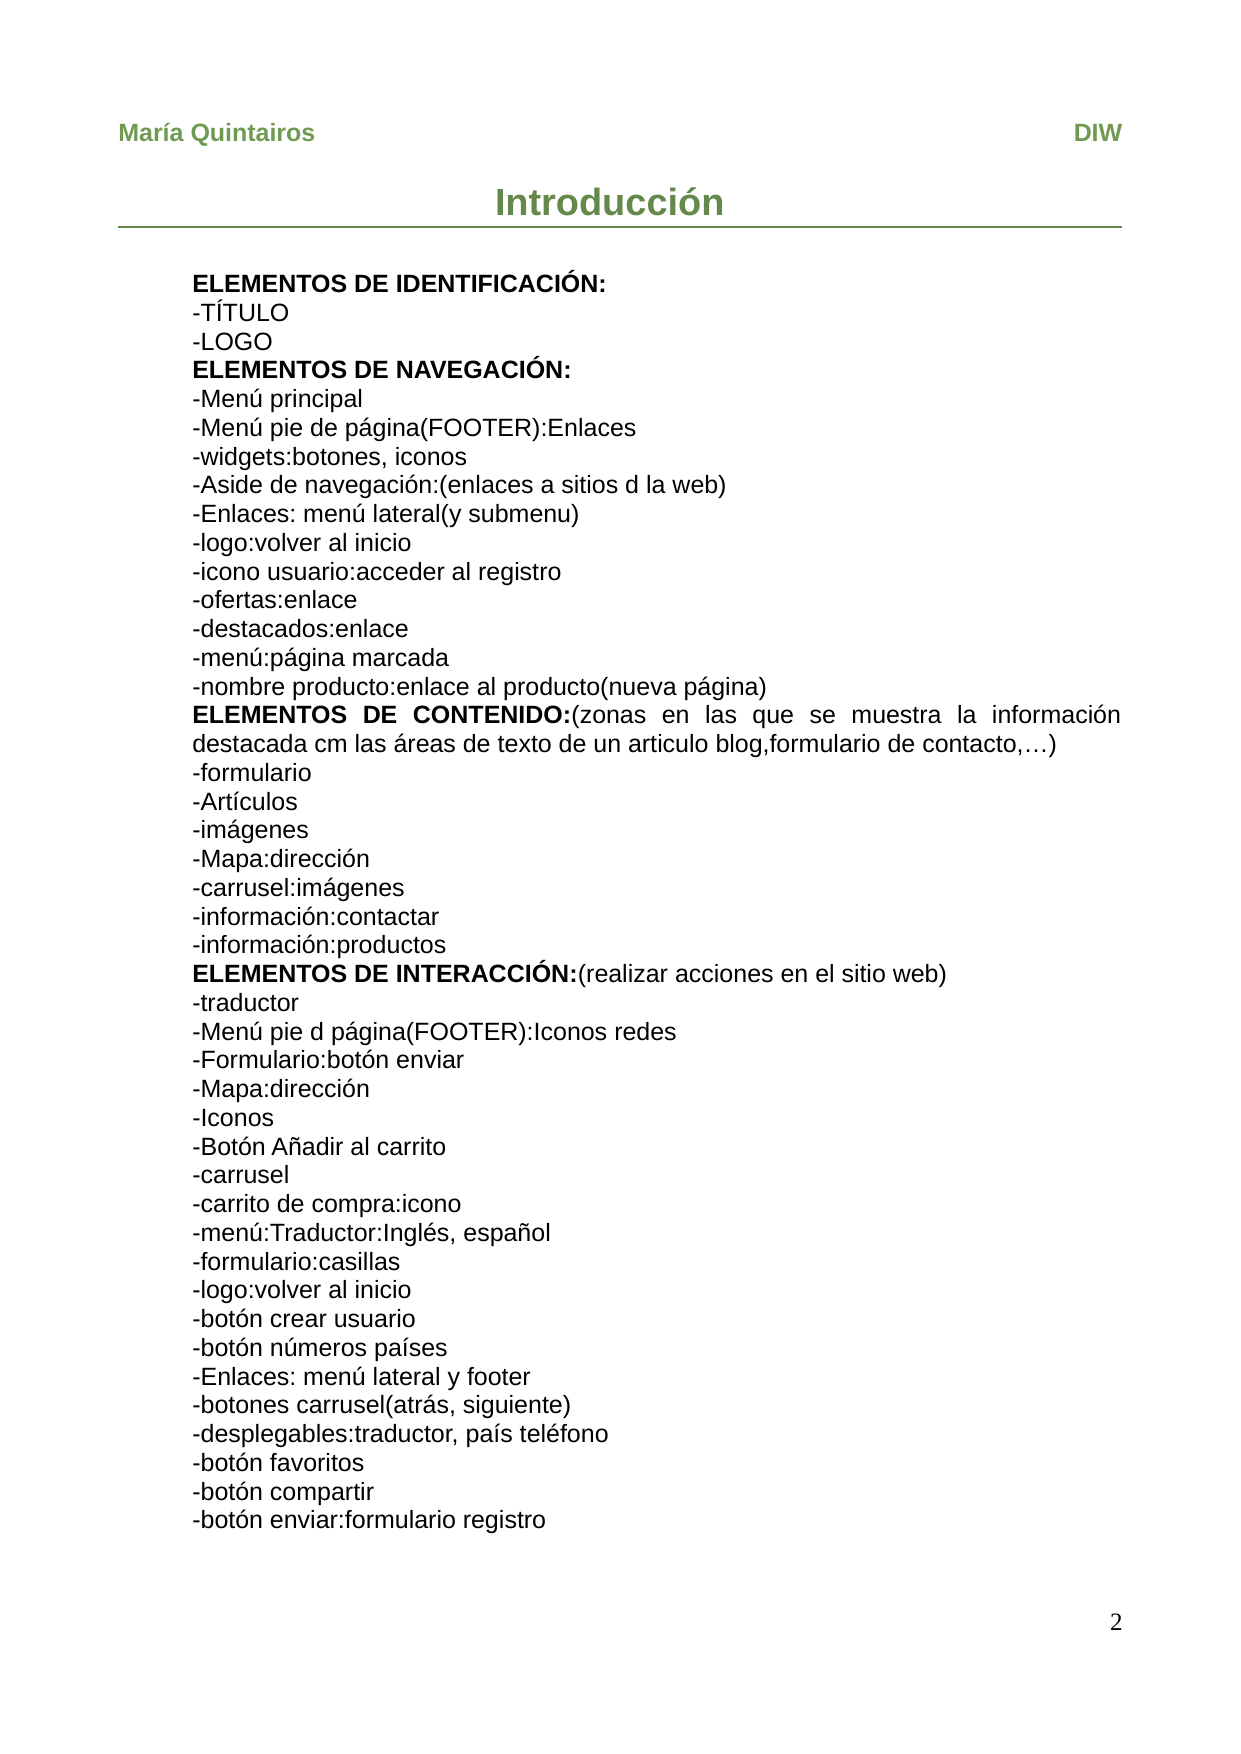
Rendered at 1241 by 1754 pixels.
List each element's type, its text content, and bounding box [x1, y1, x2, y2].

text -desplegables:traductor, país teléfono [192, 1419, 1122, 1448]
text ELEMENTOS DE INTERACCIÓN:(realizar acciones en el sitio web) [192, 959, 1122, 988]
text -imágenes [192, 815, 1122, 844]
text -Botón Añadir al carrito [192, 1132, 1122, 1160]
text -traductor [192, 988, 1122, 1017]
text -ofertas:enlace [192, 585, 1122, 614]
text -widgets:botones, iconos [192, 442, 1122, 470]
text ELEMENTOS DE IDENTIFICACIÓN: [192, 269, 1122, 298]
text -carrito de compra:icono [192, 1189, 1122, 1218]
text -Enlaces: menú lateral(y submenu) [192, 499, 1122, 528]
text -botón enviar:formulario registro [192, 1505, 1122, 1534]
text -botón números países [192, 1333, 1122, 1362]
text -Iconos [192, 1103, 1122, 1132]
text -TÍTULO [192, 298, 1122, 327]
text ELEMENTOS DE CONTENIDO:(zonas en las que se muestra la información destacada cm las áreas de texto de un articulo blog,formulario de contacto,…) [192, 700, 1122, 758]
text -menú:Traductor:Inglés, español [192, 1218, 1122, 1247]
text -destacados:enlace [192, 614, 1122, 643]
text -Menú pie de página(FOOTER):Enlaces [192, 413, 1122, 442]
text -botón favoritos [192, 1448, 1122, 1477]
text -Formulario:botón enviar [192, 1045, 1122, 1074]
text -botón crear usuario [192, 1304, 1122, 1333]
text -formulario:casillas [192, 1247, 1122, 1275]
text -Menú pie d página(FOOTER):Iconos redes [192, 1017, 1122, 1045]
subtitle Introducción [118, 176, 1122, 226]
text -botón compartir [192, 1477, 1122, 1505]
text -Aside de navegación:(enlaces a sitios d la web) [192, 470, 1122, 499]
text -Enlaces: menú lateral y footer [192, 1362, 1122, 1390]
text -LOGO [192, 327, 1122, 355]
text -logo:volver al inicio [192, 528, 1122, 557]
text -Mapa:dirección [192, 844, 1122, 873]
text -información:productos [192, 930, 1122, 959]
text -información:contactar [192, 902, 1122, 930]
text -nombre producto:enlace al producto(nueva página) [192, 672, 1122, 700]
text -botones carrusel(atrás, siguiente) [192, 1390, 1122, 1419]
text -Artículos [192, 787, 1122, 815]
text -Mapa:dirección [192, 1074, 1122, 1103]
text -formulario [192, 758, 1122, 787]
text ELEMENTOS DE NAVEGACIÓN: [192, 355, 1122, 384]
text -carrusel [192, 1160, 1122, 1189]
text -menú:página marcada [192, 643, 1122, 672]
text -carrusel:imágenes [192, 873, 1122, 902]
text -logo:volver al inicio [192, 1275, 1122, 1304]
text -Menú principal [192, 384, 1122, 413]
text -icono usuario:acceder al registro [192, 557, 1122, 585]
